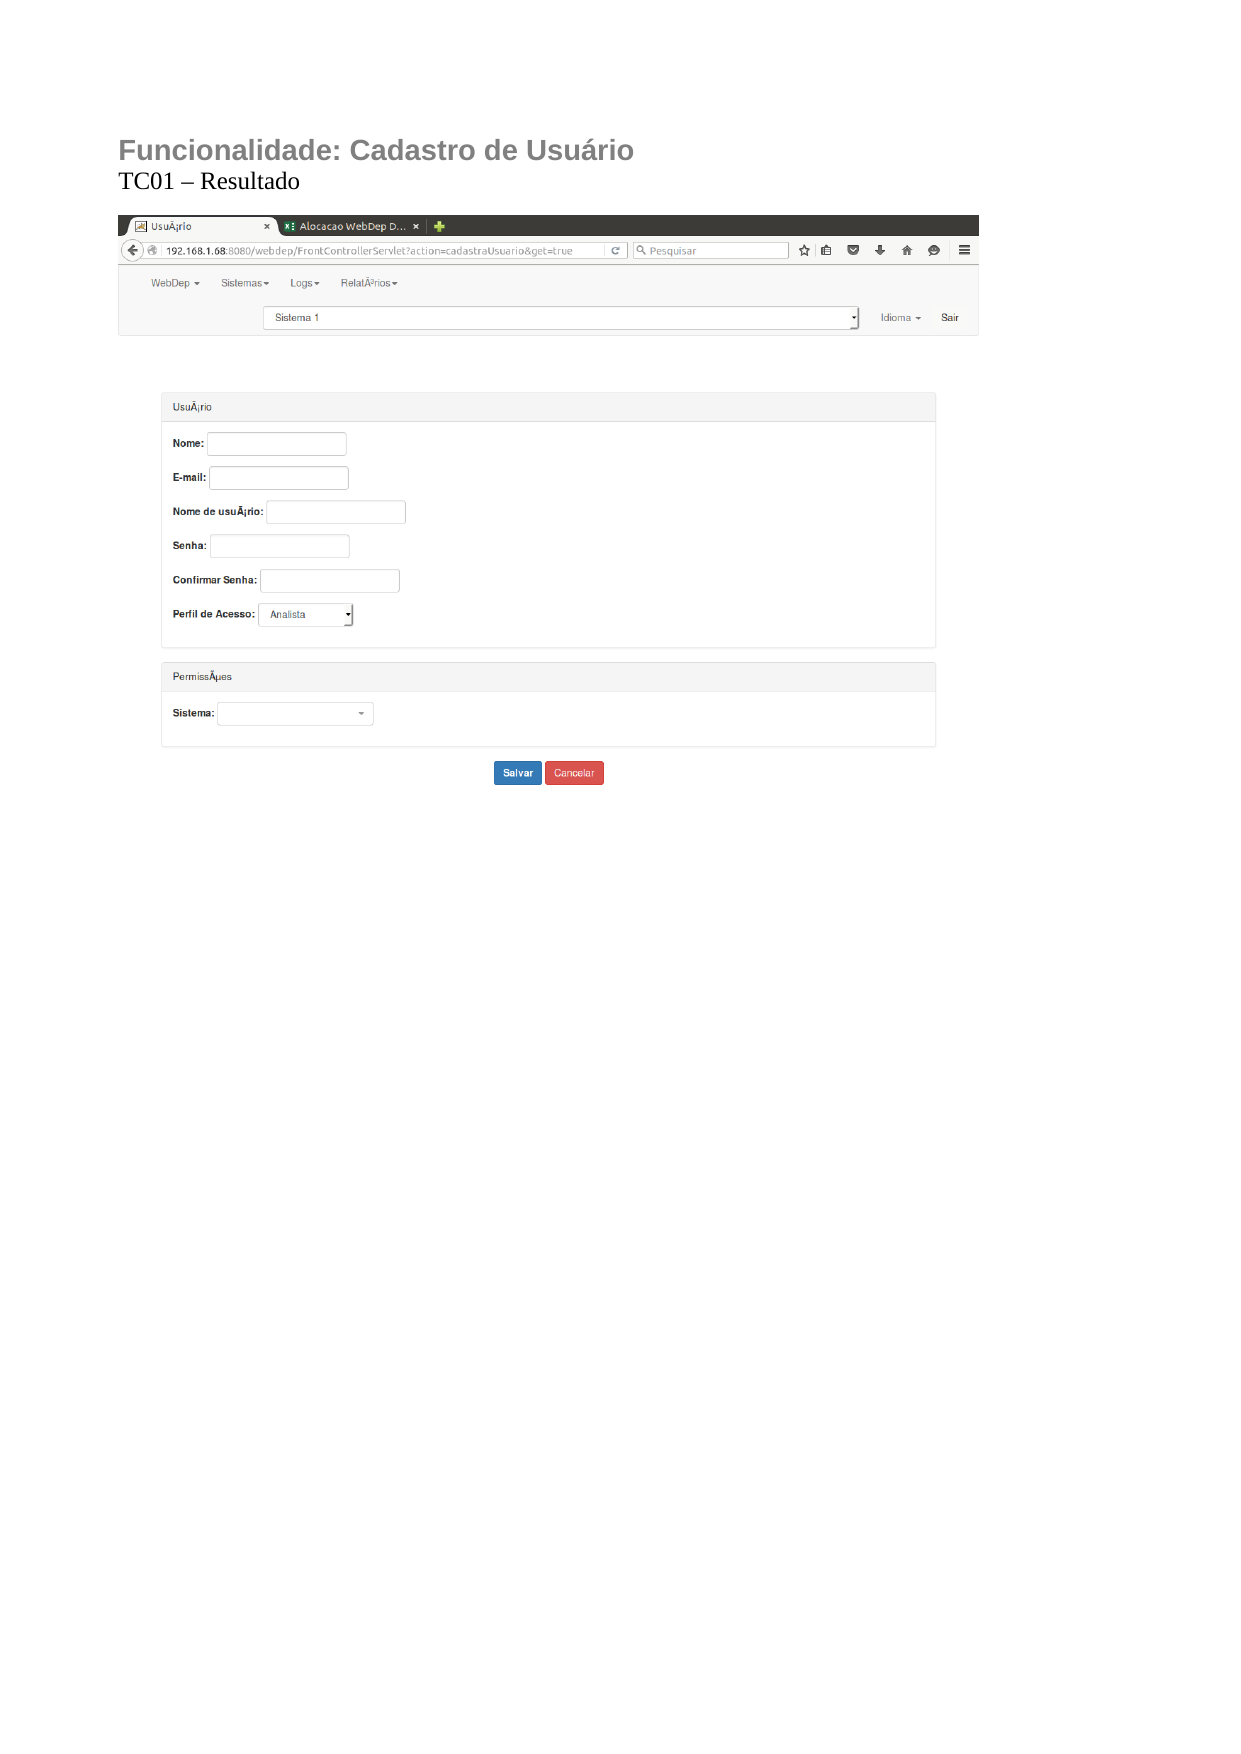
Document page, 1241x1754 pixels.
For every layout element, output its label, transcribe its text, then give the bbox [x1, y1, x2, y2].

text TC01 – Resultado [118, 166, 1122, 195]
subtitle Funcionalidade: Cadastro de Usuário [118, 133, 1122, 166]
